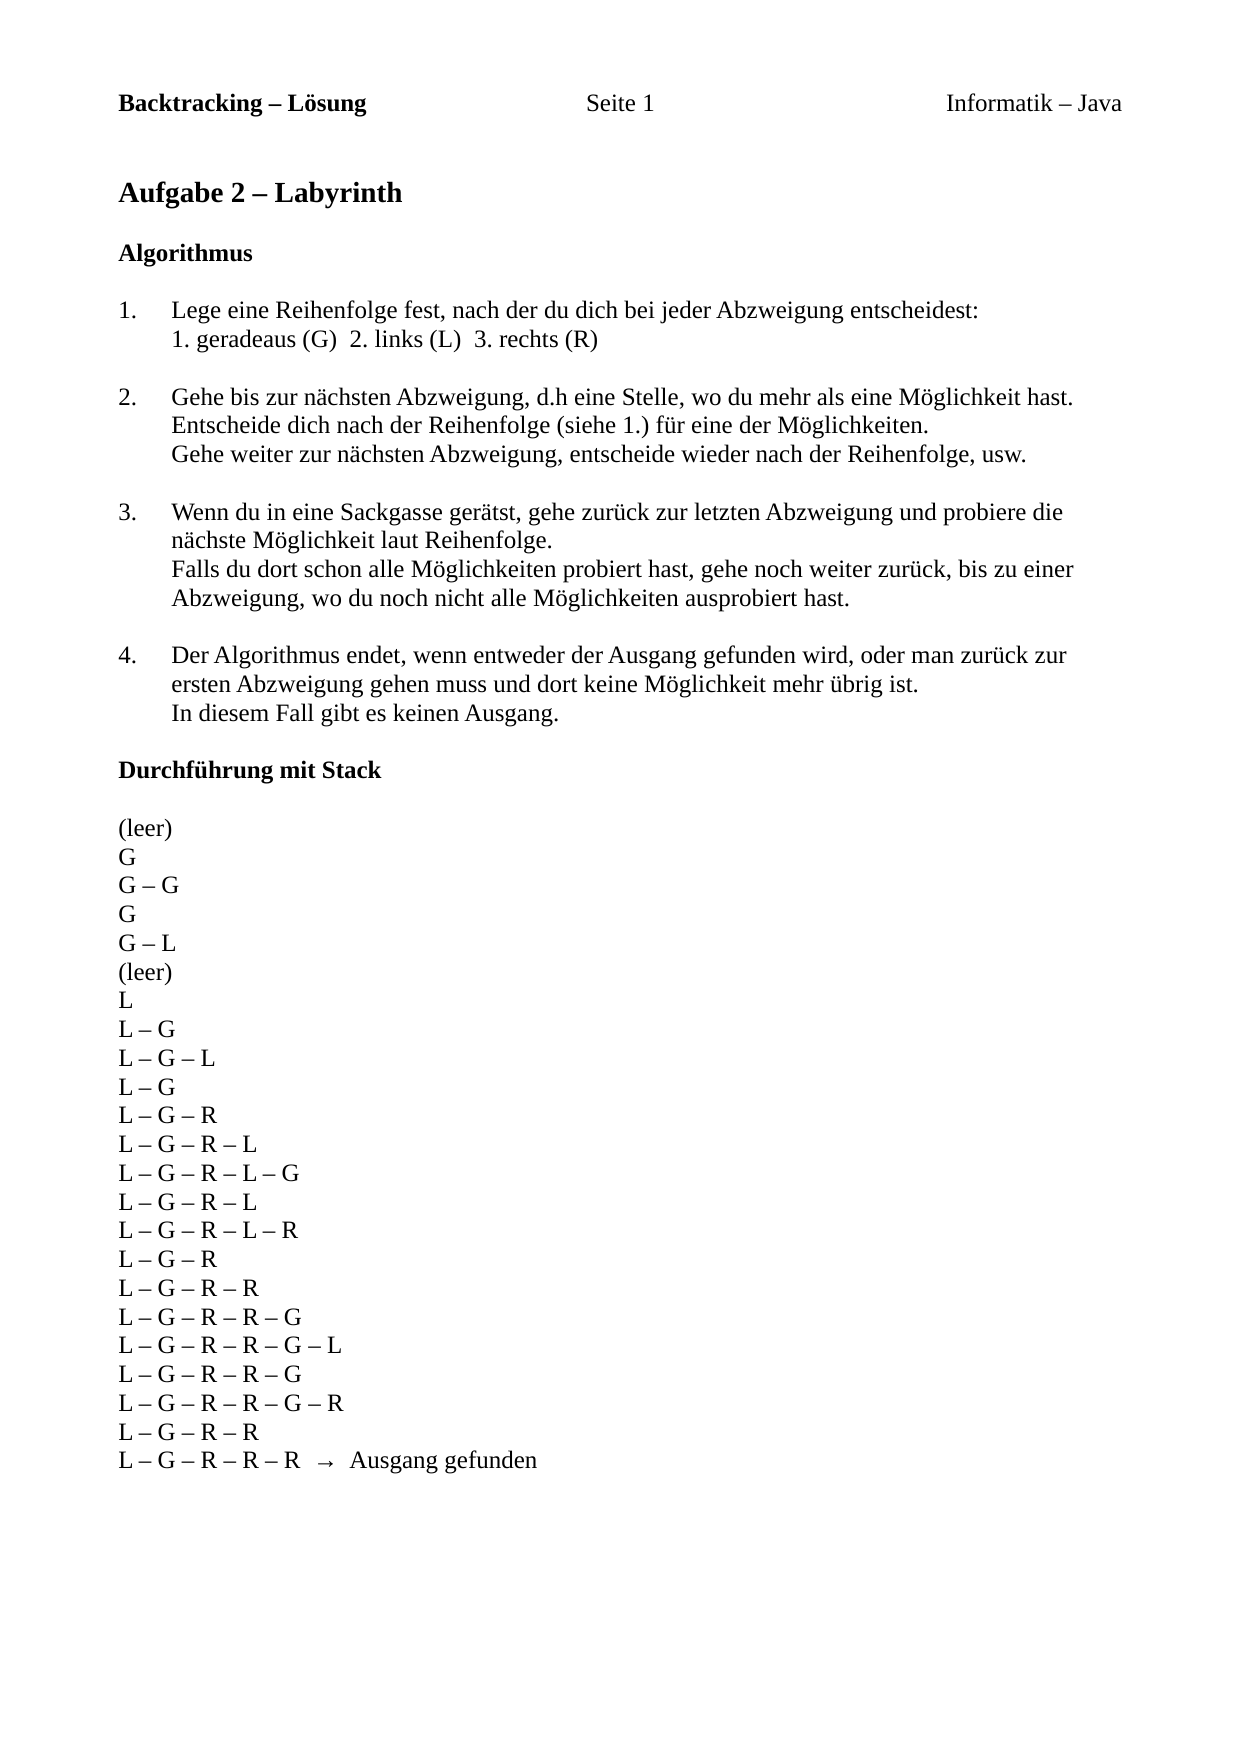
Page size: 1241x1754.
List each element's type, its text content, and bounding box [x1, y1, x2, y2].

text G – G [118, 870, 1122, 899]
text Algorithmus [118, 238, 1122, 267]
text L – G – R – R – G – R [118, 1388, 1122, 1417]
text (leer) [118, 957, 1122, 985]
text L – G – L [118, 1043, 1122, 1072]
text G [118, 842, 1122, 870]
text L – G – R – R [118, 1417, 1122, 1445]
text L – G [118, 1072, 1122, 1100]
text L – G – R – R – G [118, 1359, 1122, 1388]
text Durchführung mit Stack [118, 755, 1122, 784]
list Gehe weiter zur nächsten Abzweigung, entscheide wieder nach der Reihenfolge, usw. [118, 439, 1122, 468]
text L – G – R [118, 1100, 1122, 1129]
text L – G [118, 1014, 1122, 1043]
text L – G – R – R – R → Ausgang gefunden [118, 1445, 1122, 1474]
text L – G – R – L – R [118, 1215, 1122, 1244]
text G [118, 899, 1122, 928]
list Gehe bis zur nächsten Abzweigung, d.h eine Stelle, wo du mehr als eine Möglichkeit hast. Entscheide dich nach der Reihenfolge (siehe 1.) für eine der Möglichkeiten. [118, 382, 1122, 439]
text L – G – R – L [118, 1129, 1122, 1158]
list Der Algorithmus endet, wenn entweder der Ausgang gefunden wird, oder man zurück zur ersten Abzweigung gehen muss und dort keine Möglichkeit mehr übrig ist. In diesem Fall gibt es keinen Ausgang. [118, 640, 1122, 727]
text L – G – R [118, 1244, 1122, 1273]
text L – G – R – R – G [118, 1302, 1122, 1330]
list Lege eine Reihenfolge fest, nach der du dich bei jeder Abzweigung entscheidest: 1. geradeaus (G) 2. links (L) 3. rechts (R) [118, 295, 1122, 353]
text (leer) [118, 813, 1122, 842]
text L – G – R – R [118, 1273, 1122, 1302]
text L – G – R – L – G [118, 1158, 1122, 1187]
text L – G – R – R – G – L [118, 1330, 1122, 1359]
text L – G – R – L [118, 1187, 1122, 1215]
text L [118, 985, 1122, 1014]
text G – L [118, 928, 1122, 957]
list Wenn du in eine Sackgasse gerätst, gehe zurück zur letzten Abzweigung und probiere die nächste Möglichkeit laut Reihenfolge. Falls du dort schon alle Möglichkeiten probiert hast, gehe noch weiter zurück, bis zu einer Abzweigung, wo du noch nicht alle Möglichkeiten ausprobiert hast. [118, 497, 1122, 612]
text Aufgabe 2 – Labyrinth [118, 176, 1122, 209]
